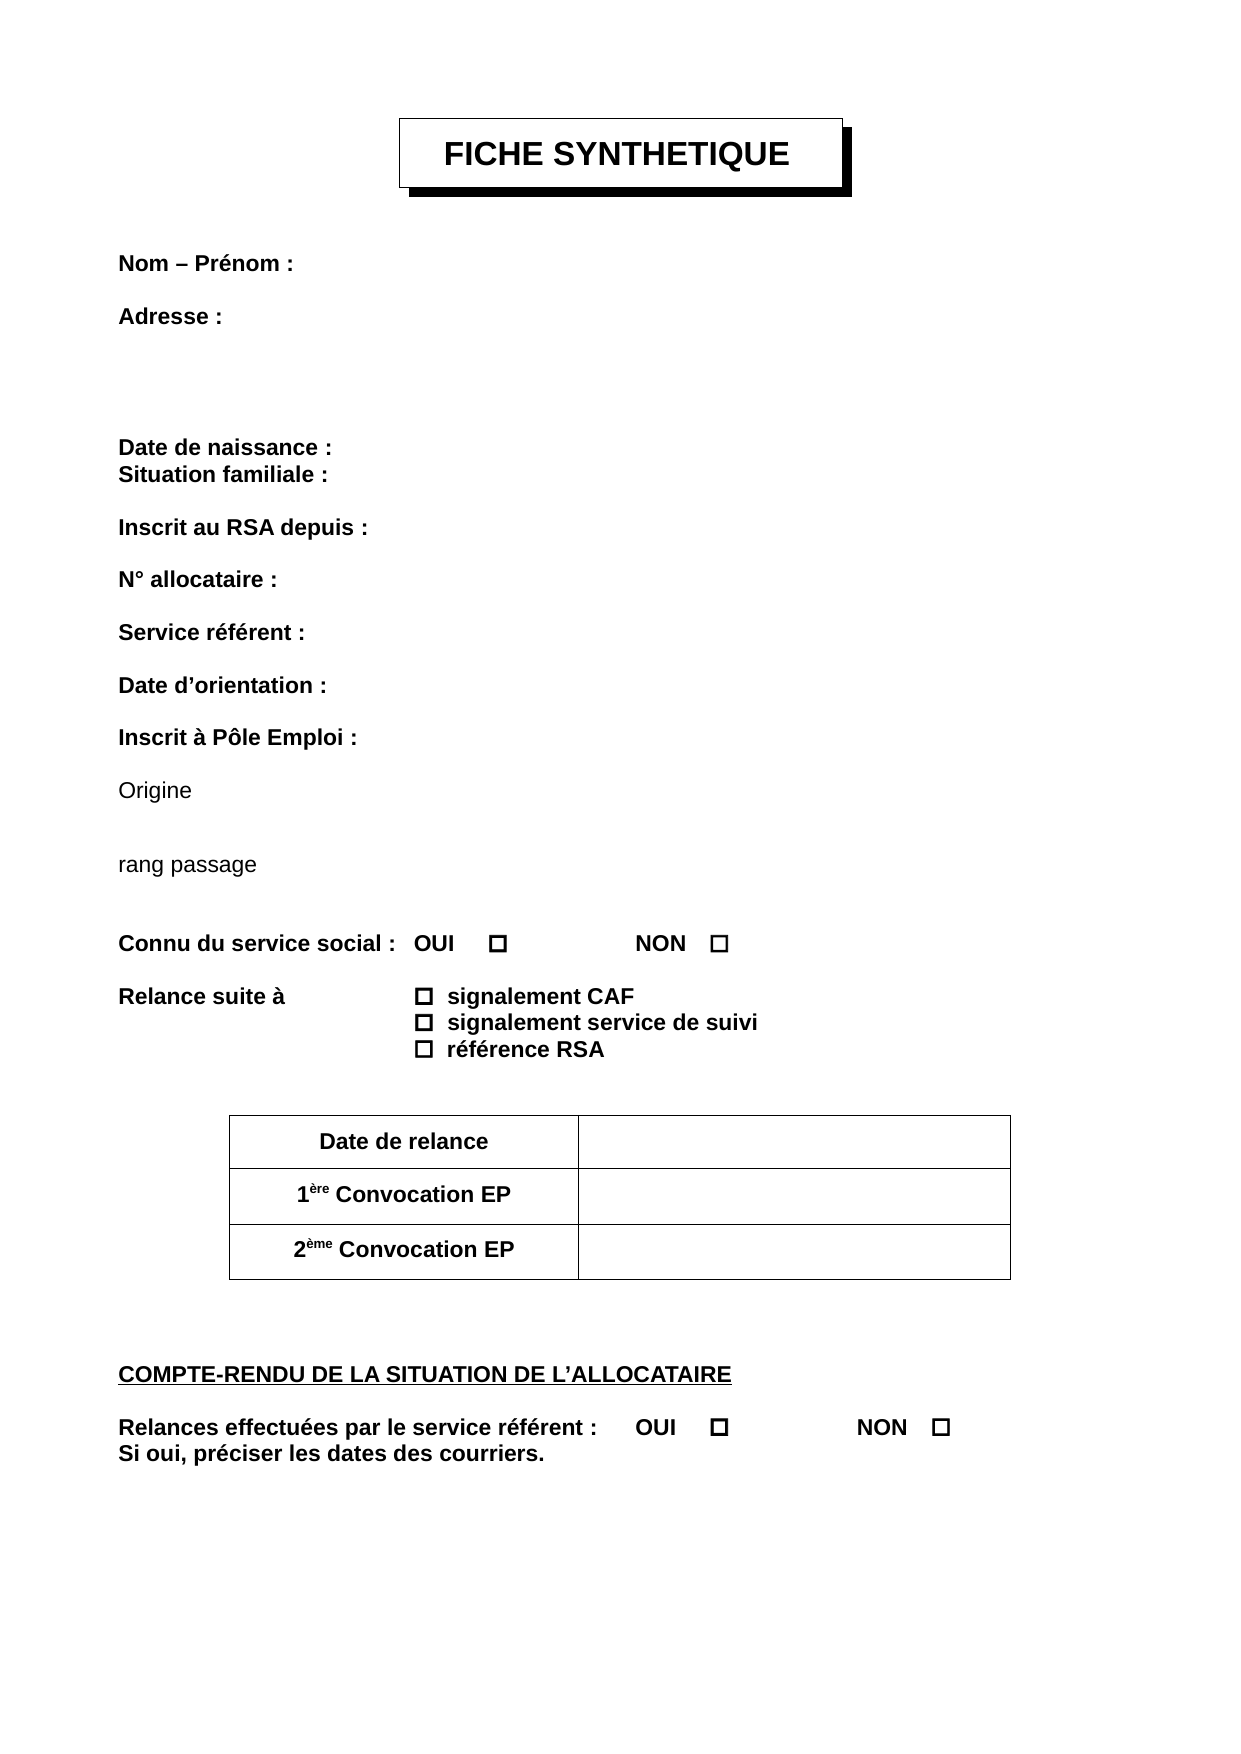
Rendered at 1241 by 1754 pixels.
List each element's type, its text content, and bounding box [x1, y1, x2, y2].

table_cell [579, 1225, 1010, 1279]
text Relances effectuées par le service référent : OUI  NON  [118, 1414, 1122, 1440]
text  référence RSA [118, 1036, 1122, 1062]
text Nom – Prénom : [118, 250, 1122, 276]
text Situation familiale : [118, 461, 1122, 487]
text rang passage [118, 851, 1122, 878]
text N° allocataire : [118, 566, 1122, 592]
text Relance suite à o signalement CAF [118, 983, 1122, 1009]
text Service référent : [118, 619, 1122, 645]
table_header [579, 1116, 1010, 1168]
table_cell 2ème Convocation EP [230, 1225, 578, 1279]
text Date de naissance : [118, 434, 1122, 461]
text Date d’orientation : [118, 672, 1122, 698]
text Inscrit au RSA depuis : [118, 513, 1122, 540]
text o signalement service de suivi [118, 1009, 1122, 1036]
title FICHE SYNTHETIQUE [400, 119, 842, 187]
table_cell 1ère Convocation EP [230, 1169, 578, 1223]
table_cell [579, 1169, 1010, 1223]
text Si oui, préciser les dates des courriers. [118, 1440, 1122, 1467]
text Inscrit à Pôle Emploi : [118, 724, 1122, 751]
table_header Date de relance [230, 1116, 578, 1168]
subtitle COMPTE-RENDU DE LA SITUATION DE L’ALLOCATAIRE [118, 1361, 1122, 1387]
text Origine [118, 777, 1122, 803]
text Adresse : [118, 303, 1122, 329]
text Connu du service social : OUI  NON  [118, 930, 1122, 957]
